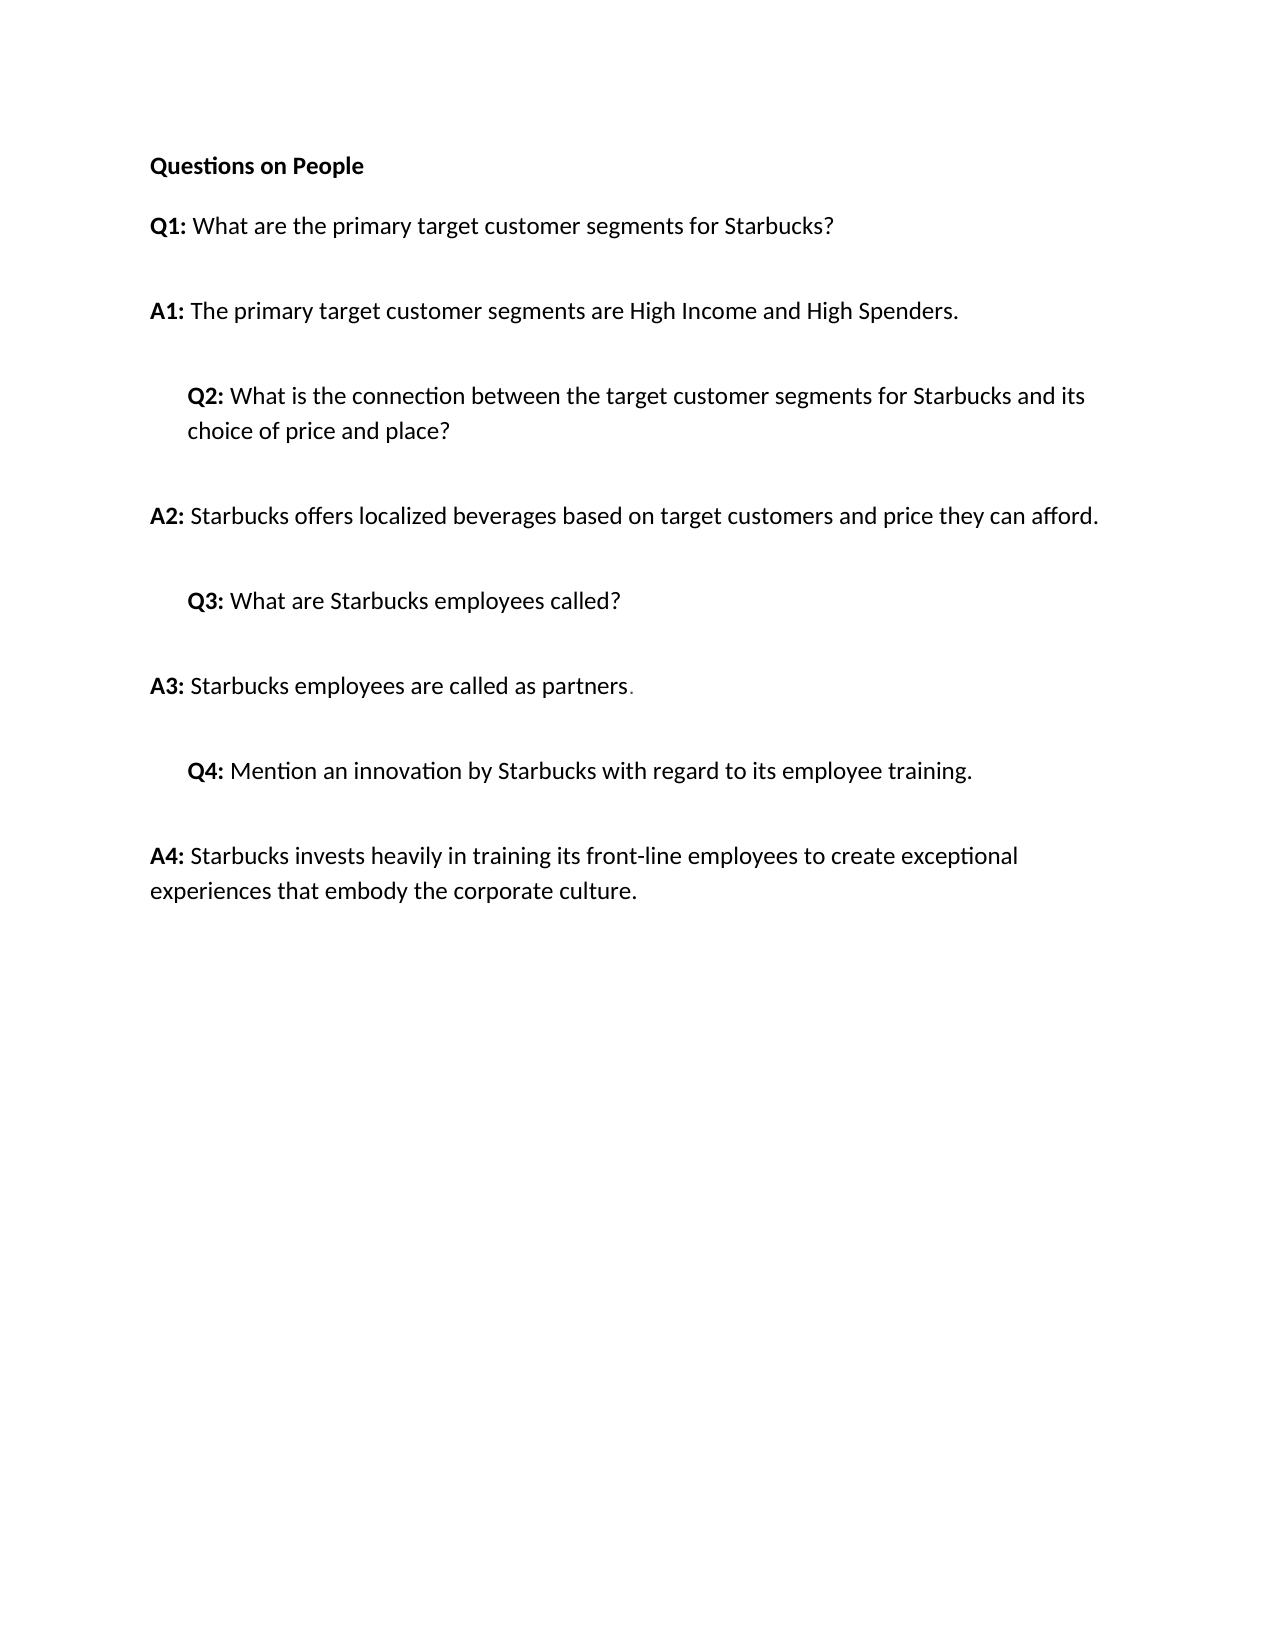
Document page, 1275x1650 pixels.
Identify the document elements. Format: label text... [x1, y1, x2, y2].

text A3: Starbucks employees are called as partners. [150, 670, 1125, 701]
text Q1: What are the primary target customer segments for Starbucks? [150, 210, 1125, 241]
text Questions on People [150, 150, 1125, 181]
text Q4: Mention an innovation by Starbucks with regard to its employee training. [187, 755, 1125, 786]
text A2: Starbucks offers localized beverages based on target customers and price they can afford. [150, 500, 1125, 531]
text A1: The primary target customer segments are High Income and High Spenders. [150, 295, 1125, 326]
text Q2: What is the connection between the target customer segments for Starbucks and its choice of price and place? [187, 380, 1125, 446]
text Q3: What are Starbucks employees called? [187, 585, 1125, 616]
text A4: Starbucks invests heavily in training its front-line employees to create exceptional experiences that embody the corporate culture. [150, 840, 1125, 906]
